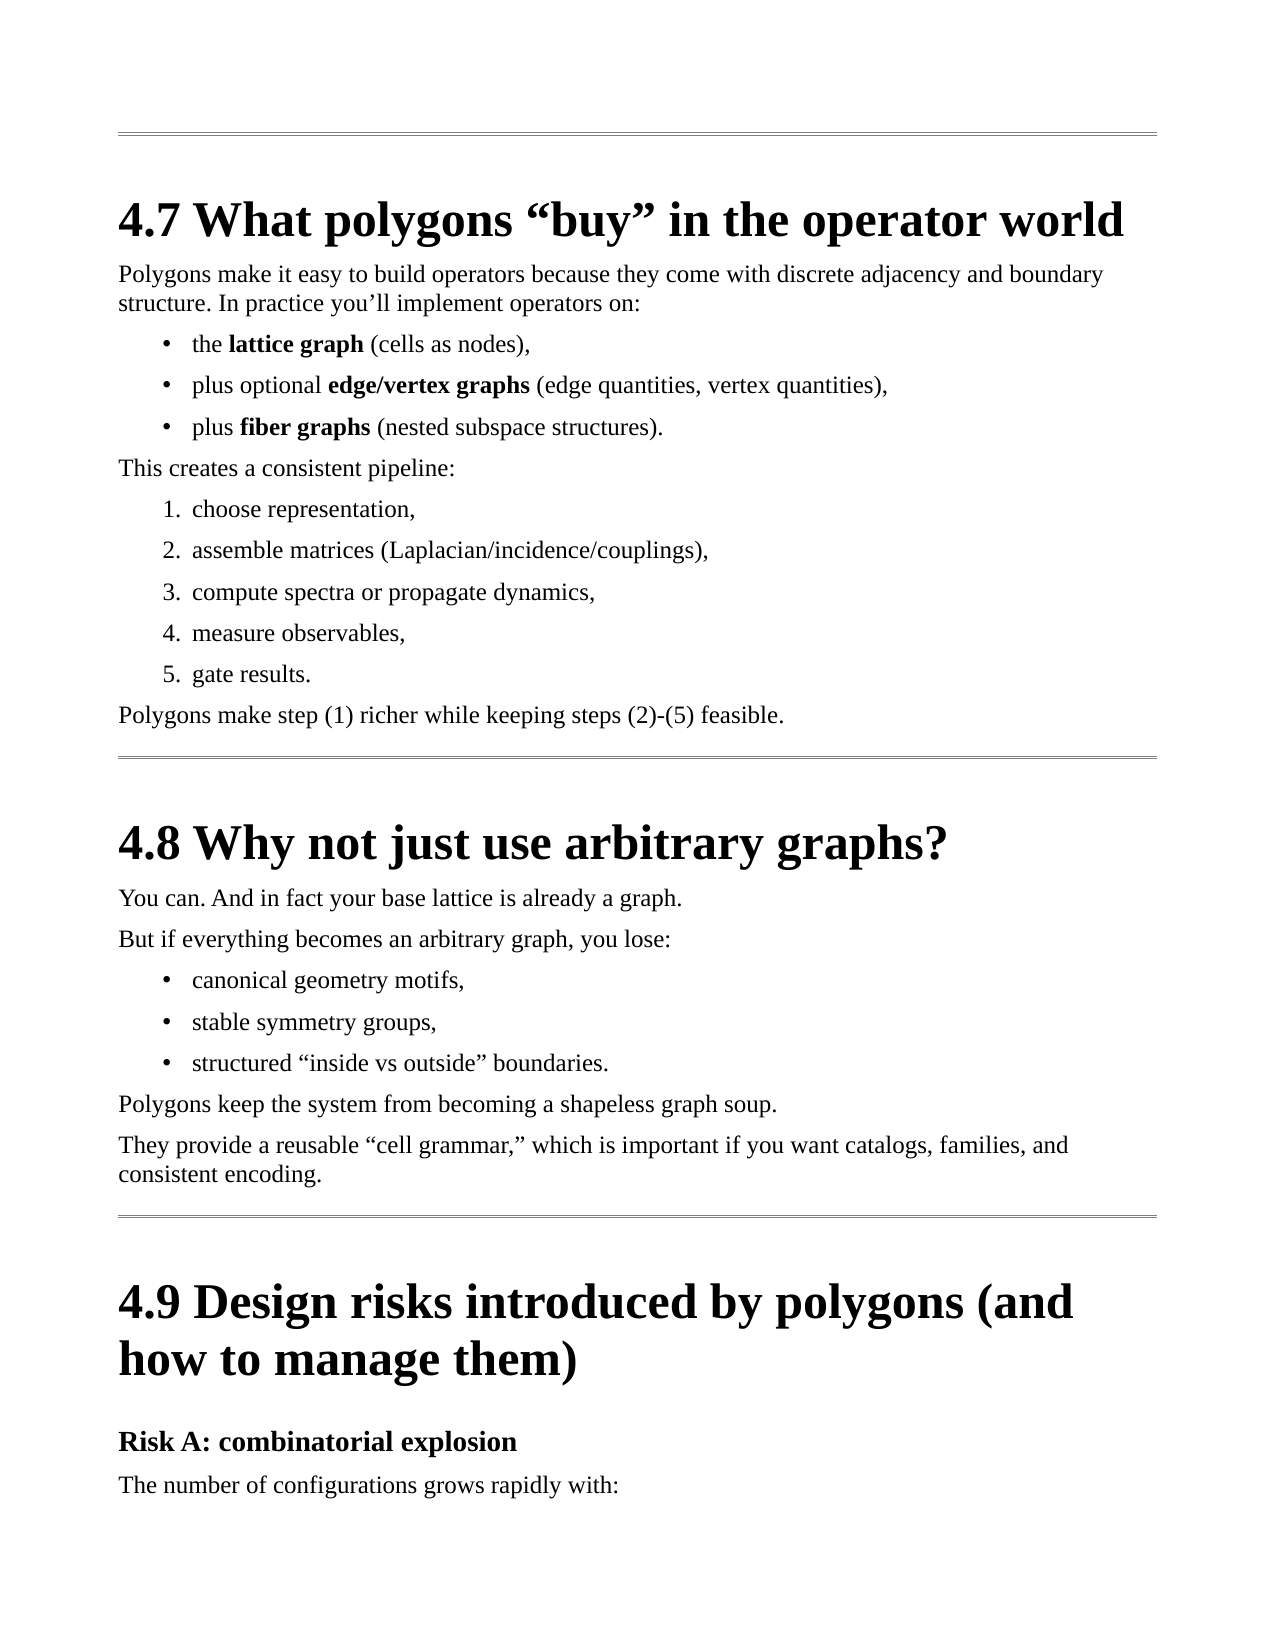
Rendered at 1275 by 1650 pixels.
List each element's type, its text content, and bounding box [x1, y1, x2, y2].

list plus fiber graphs (nested subspace structures). [162, 412, 1157, 441]
text The number of configurations grows rapidly with: [118, 1470, 1157, 1499]
text Polygons keep the system from becoming a shapeless graph soup. [118, 1089, 1157, 1118]
list compute spectra or propagate dynamics, [162, 577, 1157, 606]
list assemble matrices (Laplacian/incidence/couplings), [162, 536, 1157, 564]
list the lattice graph (cells as nodes), [162, 329, 1157, 358]
subtitle Risk A: combinatorial explosion [118, 1424, 1157, 1458]
list plus optional edge/vertex graphs (edge quantities, vertex quantities), [162, 371, 1157, 399]
subtitle 4.7 What polygons “buy” in the operator world [118, 189, 1157, 247]
text This creates a consistent pipeline: [118, 453, 1157, 482]
list gate results. [162, 659, 1157, 688]
text You can. And in fact your base lattice is already a graph. [118, 883, 1157, 912]
text Polygons make it easy to build operators because they come with discrete adjacency and boundary structure. In practice you’ll implement operators on: [118, 259, 1157, 317]
text They provide a reusable “cell grammar,” which is important if you want catalogs, families, and consistent encoding. [118, 1130, 1157, 1188]
list choose representation, [162, 494, 1157, 523]
list measure observables, [162, 618, 1157, 647]
subtitle 4.9 Design risks introduced by polygons (and how to manage them) [118, 1272, 1157, 1387]
subtitle 4.8 Why not just use arbitrary graphs? [118, 813, 1157, 870]
text But if everything becomes an arbitrary graph, you lose: [118, 924, 1157, 953]
list stable symmetry groups, [162, 1007, 1157, 1035]
text Polygons make step (1) richer while keeping steps (2)-(5) feasible. [118, 701, 1157, 729]
list structured “inside vs outside” boundaries. [162, 1048, 1157, 1077]
list canonical geometry motifs, [162, 965, 1157, 994]
